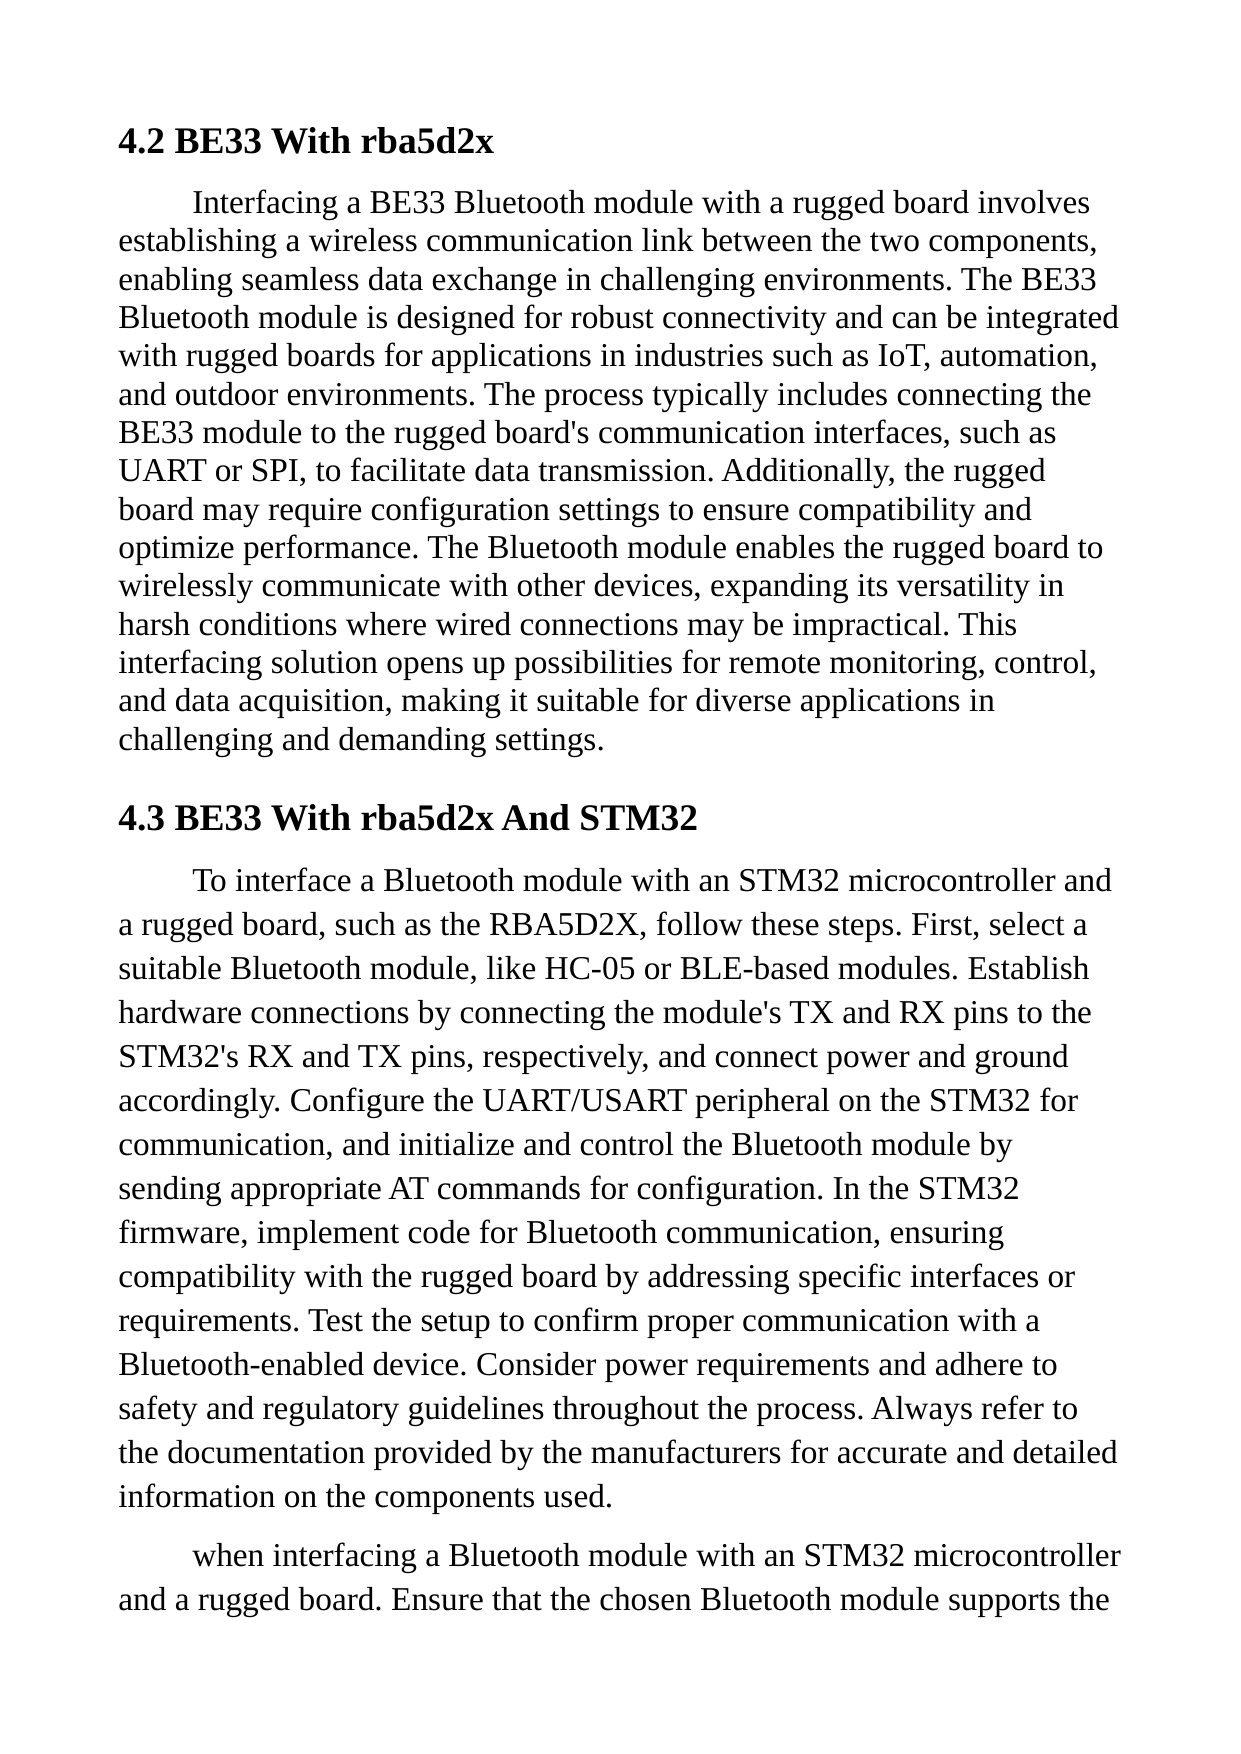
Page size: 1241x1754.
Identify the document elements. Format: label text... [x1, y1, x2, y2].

text 4.3 BE33 With rba5d2x And STM32 [118, 796, 1122, 839]
text Interfacing a BE33 Bluetooth module with a rugged board involves establishing a wireless communication link between the two components, enabling seamless data exchange in challenging environments. The BE33 Bluetooth module is designed for robust connectivity and can be integrated with rugged boards for applications in industries such as IoT, automation, and outdoor environments. The process typically includes connecting the BE33 module to the rugged board's communication interfaces, such as UART or SPI, to facilitate data transmission. Additionally, the rugged board may require configuration settings to ensure compatibility and optimize performance. The Bluetooth module enables the rugged board to wirelessly communicate with other devices, expanding its versatility in harsh conditions where wired connections may be impractical. This interfacing solution opens up possibilities for remote monitoring, control, and data acquisition, making it suitable for diverse applications in challenging and demanding settings. [118, 182, 1122, 757]
text 4.2 BE33 With rba5d2x [118, 118, 1122, 161]
text To interface a Bluetooth module with an STM32 microcontroller and a rugged board, such as the RBA5D2X, follow these steps. First, select a suitable Bluetooth module, like HC-05 or BLE-based modules. Establish hardware connections by connecting the module's TX and RX pins to the STM32's RX and TX pins, respectively, and connect power and ground accordingly. Configure the UART/USART peripheral on the STM32 for communication, and initialize and control the Bluetooth module by sending appropriate AT commands for configuration. In the STM32 firmware, implement code for Bluetooth communication, ensuring compatibility with the rugged board by addressing specific interfaces or requirements. Test the setup to confirm proper communication with a Bluetooth-enabled device. Consider power requirements and adhere to safety and regulatory guidelines throughout the process. Always refer to the documentation provided by the manufacturers for accurate and detailed information on the components used. [118, 860, 1122, 1515]
text when interfacing a Bluetooth module with an STM32 microcontroller and a rugged board. Ensure that the chosen Bluetooth module supports the [118, 1535, 1122, 1618]
